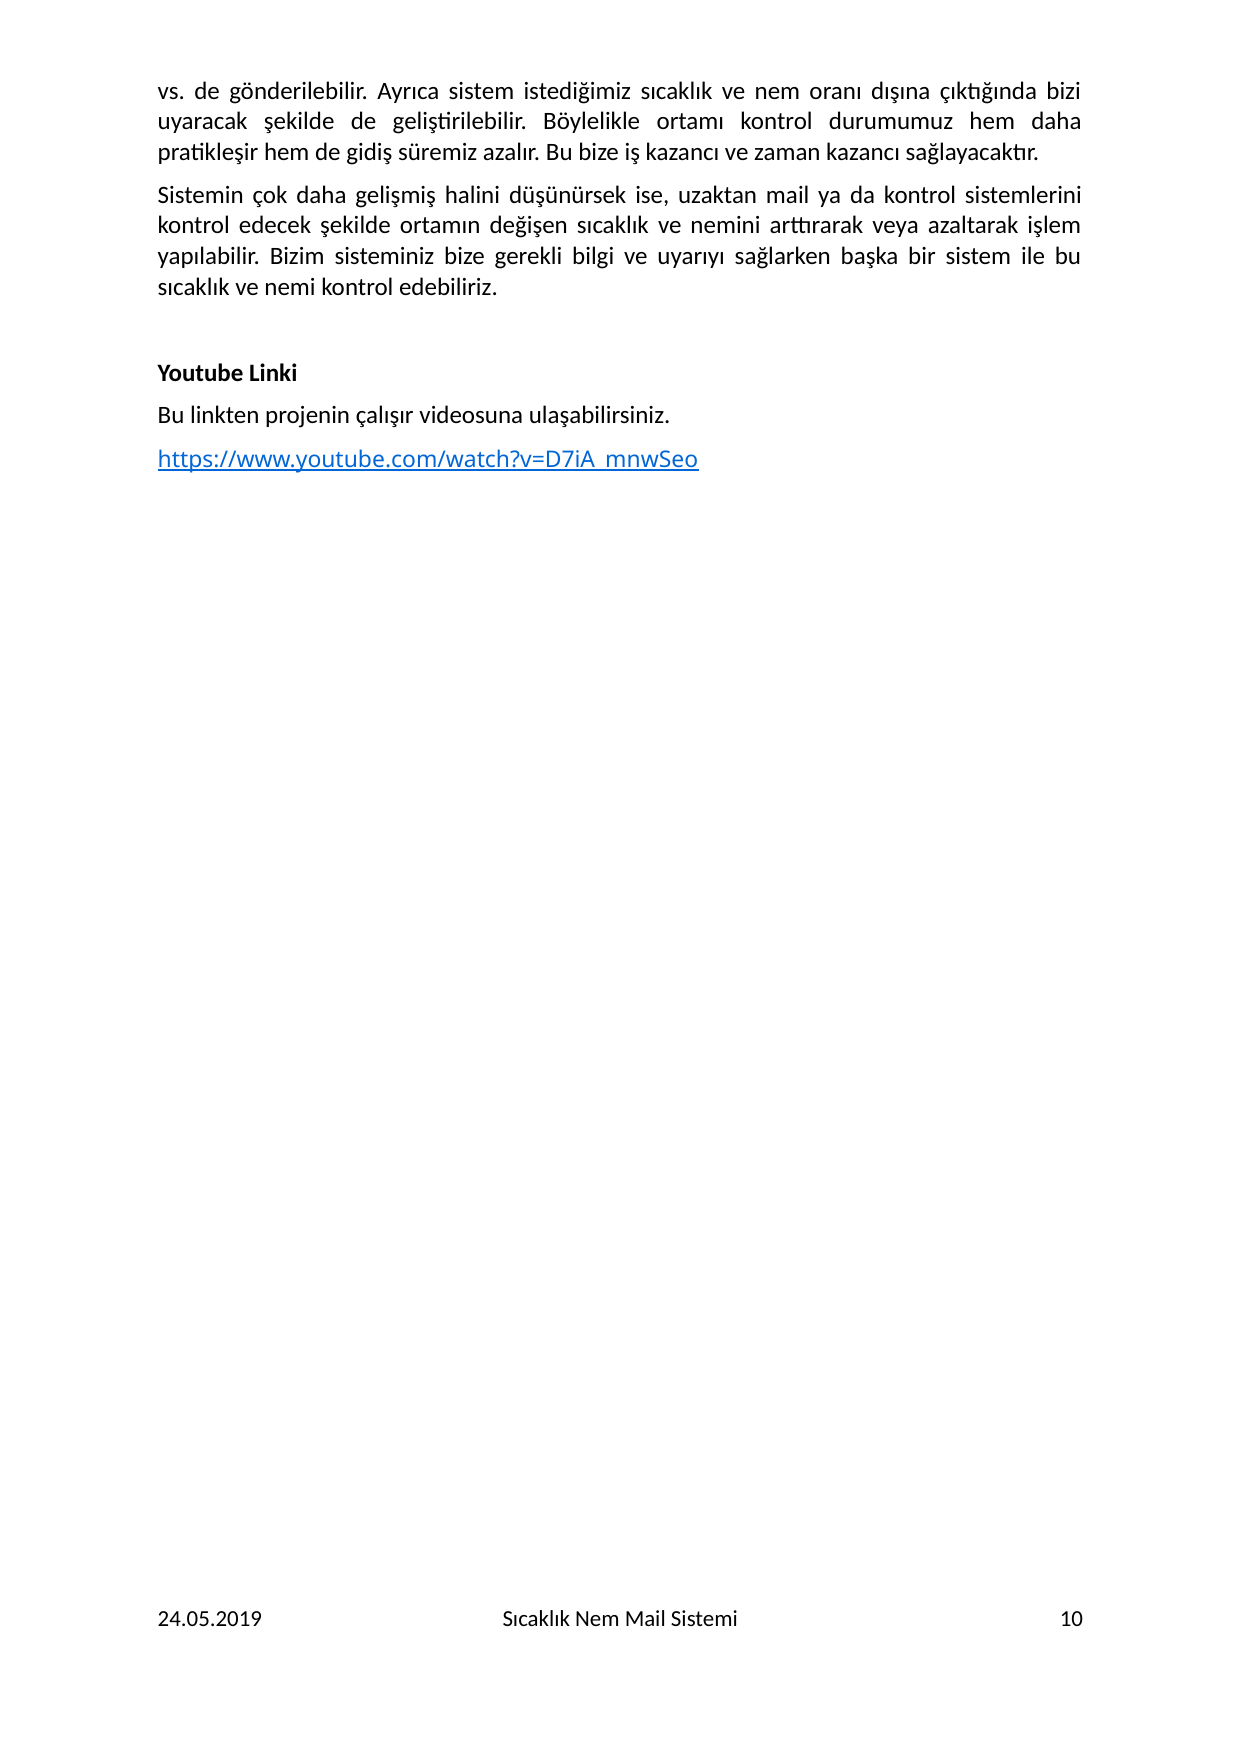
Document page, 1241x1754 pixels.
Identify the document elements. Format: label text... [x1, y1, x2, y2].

text https://www.youtube.com/watch?v=D7iA_mnwSeo [157, 443, 1083, 474]
text Sistemin çok daha gelişmiş halini düşünürsek ise, uzaktan mail ya da kontrol sistemlerini kontrol edecek şekilde ortamın değişen sıcaklık ve nemini arttırarak veya azaltarak işlem yapılabilir. Bizim sisteminiz bize gerekli bilgi ve uyarıyı sağlarken başka bir sistem ile bu sıcaklık ve nemi kontrol edebiliriz. [157, 179, 1083, 301]
text Bu linkten projenin çalışır videosuna ulaşabilirsiniz. [157, 400, 1083, 430]
text vs. de gönderilebilir. Ayrıca sistem istediğimiz sıcaklık ve nem oranı dışına çıktığında bizi uyaracak şekilde de geliştirilebilir. Böylelikle ortamı kontrol durumumuz hem daha pratikleşir hem de gidiş süremiz azalır. Bu bize iş kazancı ve zaman kazancı sağlayacaktır. [157, 75, 1083, 167]
text Youtube Linki [157, 357, 1083, 387]
